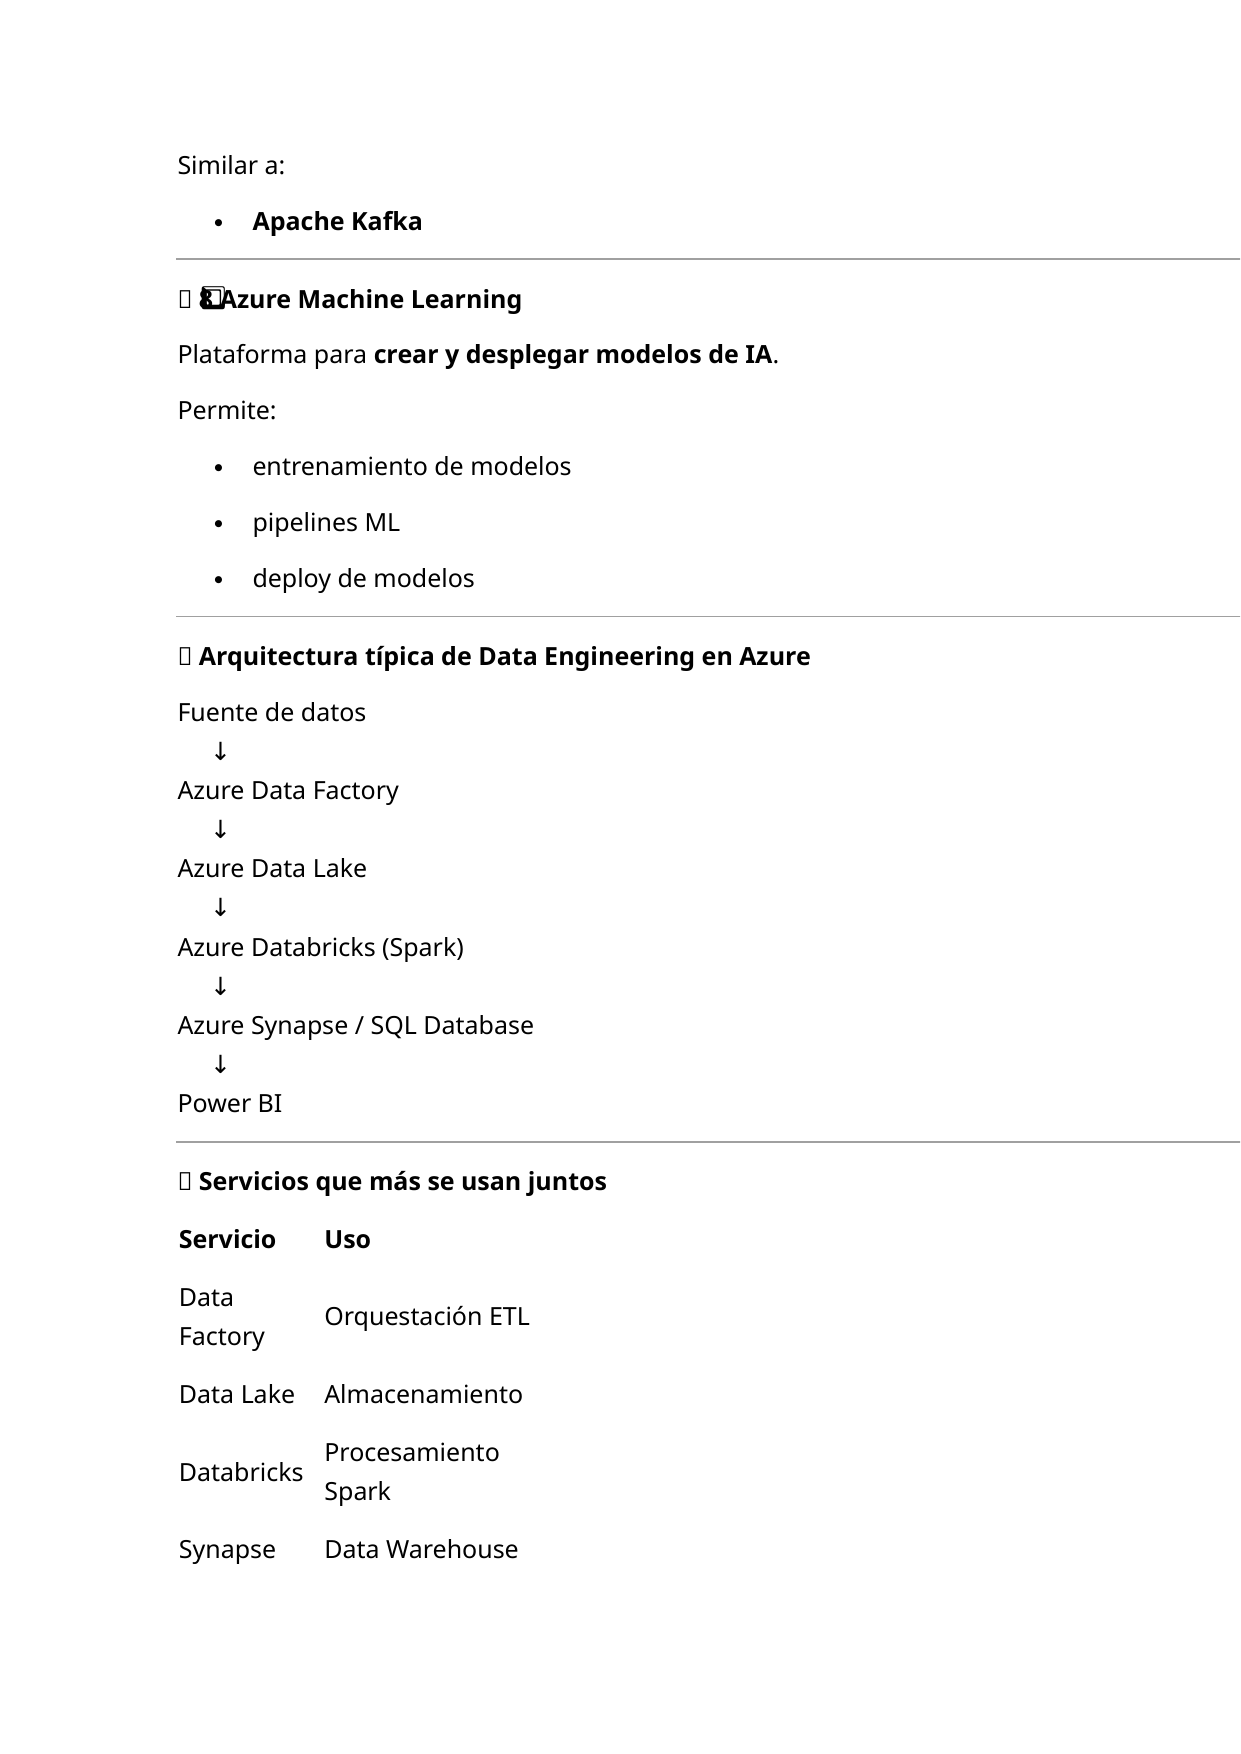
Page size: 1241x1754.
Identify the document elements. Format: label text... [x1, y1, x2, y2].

text 🔹 8️⃣ Azure Machine Learning [177, 281, 1063, 315]
list pipelines ML [215, 505, 1063, 539]
text Plataforma para crear y desplegar modelos de IA. [177, 337, 1063, 371]
table_cell Synapse [177, 1531, 323, 1589]
table_header Uso [323, 1220, 561, 1278]
text 🔹 Servicios que más se usan juntos [177, 1164, 1063, 1198]
list deploy de modelos [215, 561, 1063, 594]
table_cell Data Lake [177, 1375, 323, 1433]
text 🔹 Arquitectura típica de Data Engineering en Azure [177, 638, 1063, 672]
table_cell Procesamiento Spark [323, 1433, 561, 1531]
table_cell Almacenamiento [323, 1375, 561, 1433]
text Permite: [177, 393, 1063, 427]
table_cell Data Warehouse [323, 1531, 561, 1589]
text Fuente de datos ↓ Azure Data Factory ↓ Azure Data Lake ↓ Azure Databricks (Spark) ↓ Azure Synapse / SQL Database ↓ Power BI [177, 694, 1063, 1120]
list entrenamiento de modelos [215, 449, 1063, 483]
text Similar a: [177, 148, 1063, 182]
table_cell Orquestación ETL [323, 1278, 561, 1375]
list Apache Kafka [215, 203, 1063, 237]
table_cell Databricks [177, 1433, 323, 1531]
table_header Servicio [177, 1220, 323, 1278]
table_cell Data Factory [177, 1278, 323, 1375]
